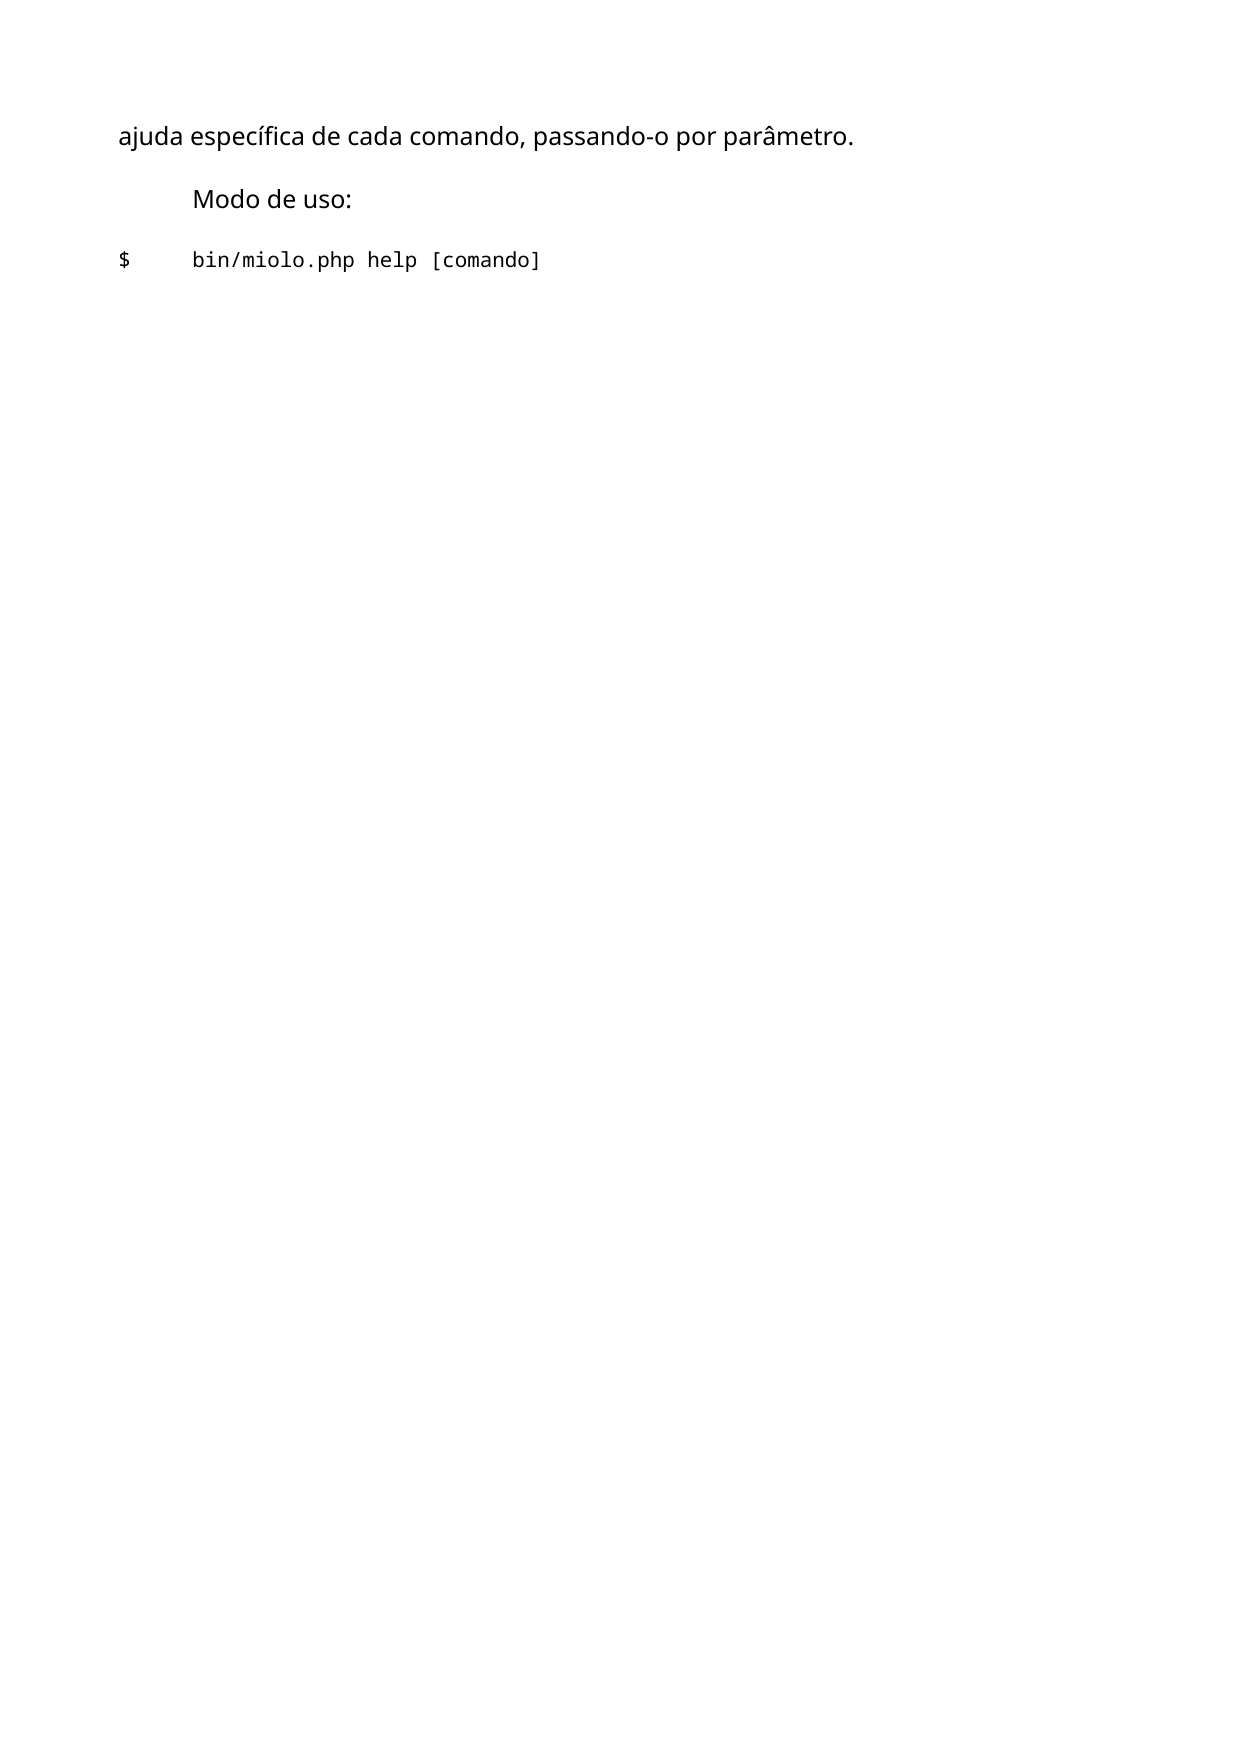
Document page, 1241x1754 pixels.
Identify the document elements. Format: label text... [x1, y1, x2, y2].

list bin/miolo.php help [comando] [118, 245, 1122, 274]
text Modo de uso: [118, 182, 1122, 216]
text ajuda específica de cada comando, passando-o por parâmetro. [118, 118, 1122, 152]
